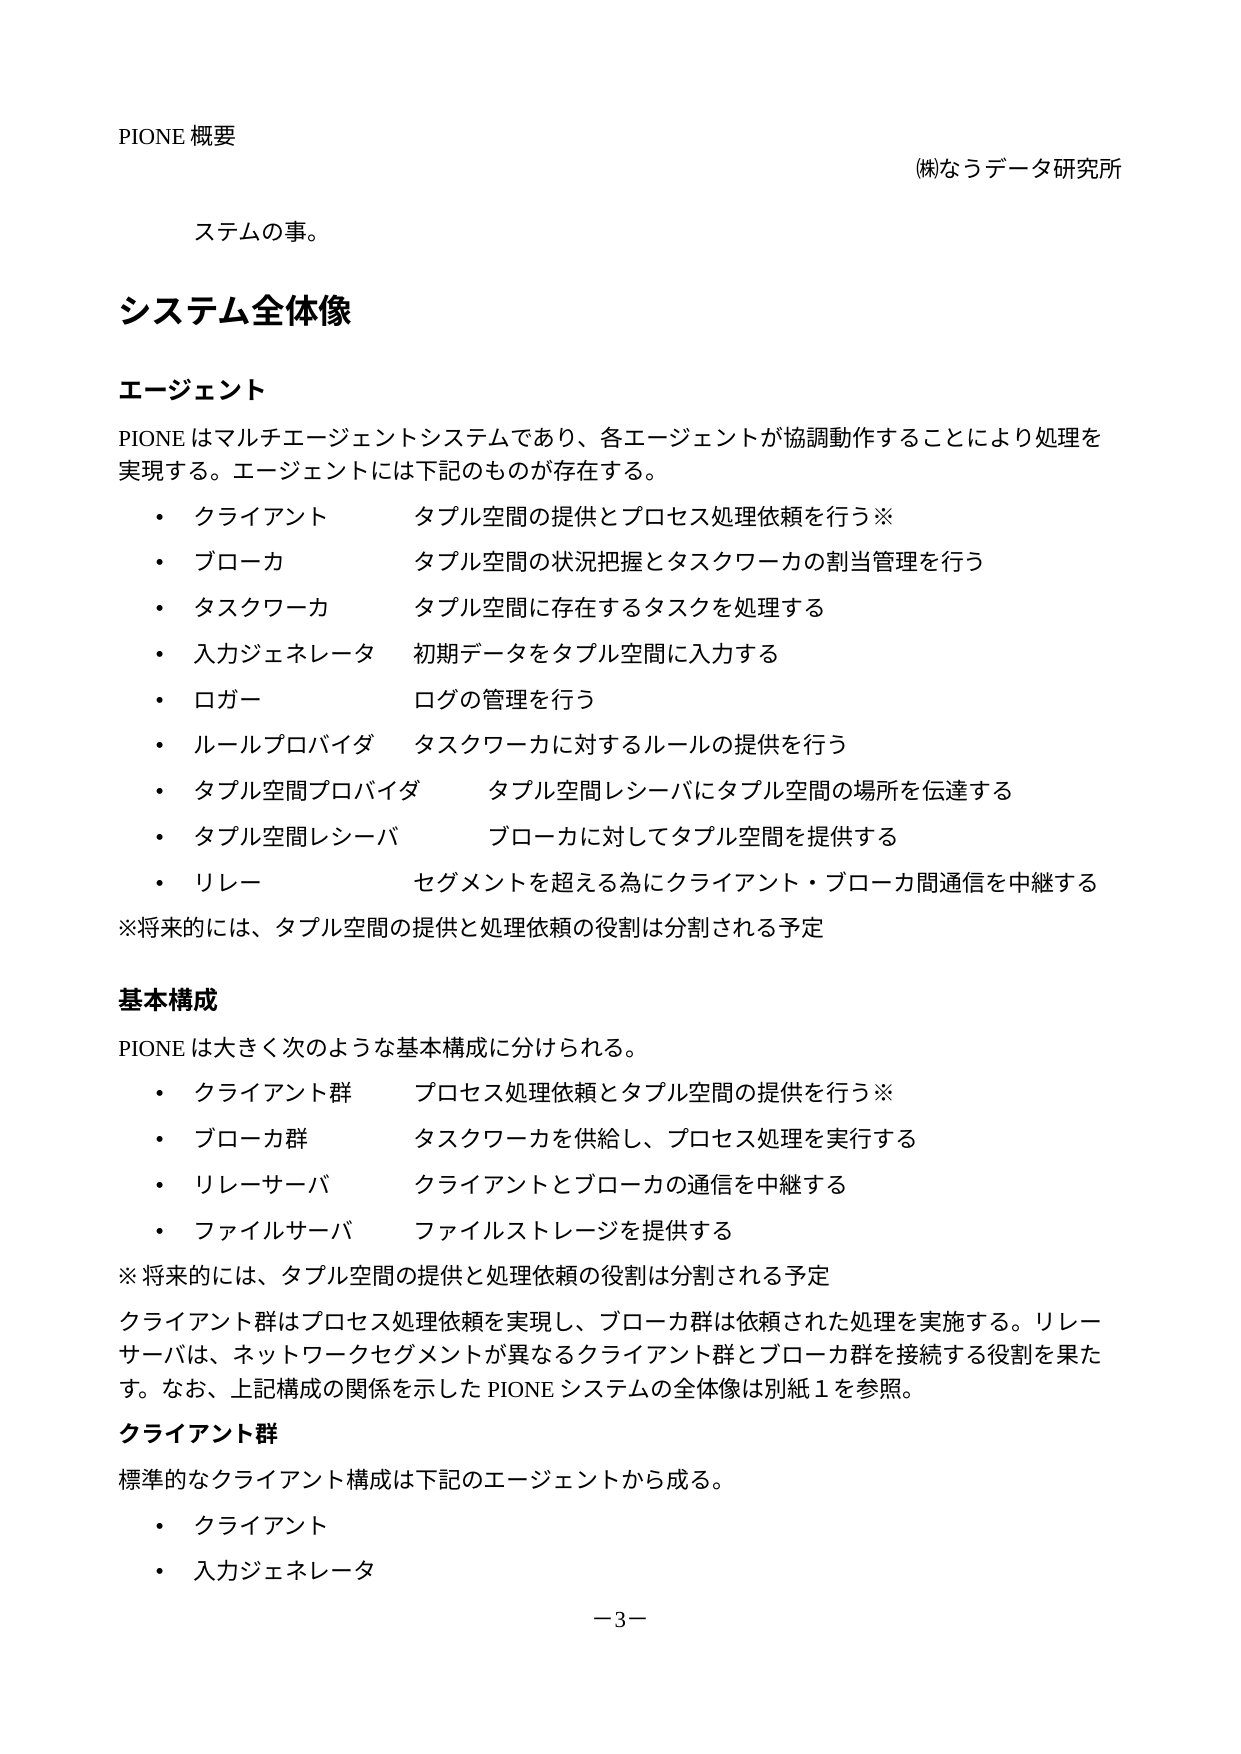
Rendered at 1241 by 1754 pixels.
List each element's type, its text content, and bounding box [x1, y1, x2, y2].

list 入力ジェネレータ [156, 1553, 1122, 1586]
list リレーサーバ クライアントとブローカの通信を中継する [156, 1167, 1122, 1200]
text PIONEは大きく次のような基本構成に分けられる。 [118, 1029, 1122, 1063]
list 入力ジェネレータ 初期データをタプル空間に入力する [156, 636, 1122, 669]
subtitle システム全体像 [118, 285, 1122, 333]
list ステムの事。 [156, 214, 1122, 247]
list ファイルサーバ ファイルストレージを提供する [156, 1212, 1122, 1246]
text 標準的なクライアント構成は下記のエージェントから成る。 [118, 1462, 1122, 1495]
list ブローカ群 タスクワーカを供給し、プロセス処理を実行する [156, 1121, 1122, 1154]
list クライアント [156, 1507, 1122, 1541]
list クライアント タプル空間の提供とプロセス処理依頼を行う※ [156, 498, 1122, 532]
list ルールプロバイダ タスクワーカに対するルールの提供を行う [156, 727, 1122, 760]
list リレー セグメントを超える為にクライアント・ブローカ間通信を中継する [156, 864, 1122, 898]
list タスクワーカ タプル空間に存在するタスクを処理する [156, 590, 1122, 623]
text ※将来的には、タプル空間の提供と処理依頼の役割は分割される予定 [118, 910, 1122, 943]
text クライアント群はプロセス処理依頼を実現し、ブローカ群は依頼された処理を実施する。リレーサーバは、ネットワークセグメントが異なるクライアント群とブローカ群を接続する役割を果たす。なお、上記構成の関係を示したPIONEシステムの全体像は別紙１を参照。 [118, 1304, 1122, 1404]
list ロガー ログの管理を行う [156, 681, 1122, 715]
list クライアント群 プロセス処理依頼とタプル空間の提供を行う※ [156, 1075, 1122, 1108]
subtitle 基本構成 [118, 981, 1122, 1017]
list ブローカ タプル空間の状況把握とタスクワーカの割当管理を行う [156, 544, 1122, 577]
text PIONEはマルチエージェントシステムであり、各エージェントが協調動作することにより処理を実現する。エージェントには下記のものが存在する。 [118, 419, 1122, 486]
list タプル空間レシーバ ブローカに対してタプル空間を提供する [156, 819, 1122, 852]
text ※ 将来的には、タプル空間の提供と処理依頼の役割は分割される予定 [118, 1258, 1122, 1291]
subtitle エージェント [118, 371, 1122, 407]
list タプル空間プロバイダ タプル空間レシーバにタプル空間の場所を伝達する [156, 773, 1122, 806]
subtitle クライアント群 [118, 1416, 1122, 1449]
